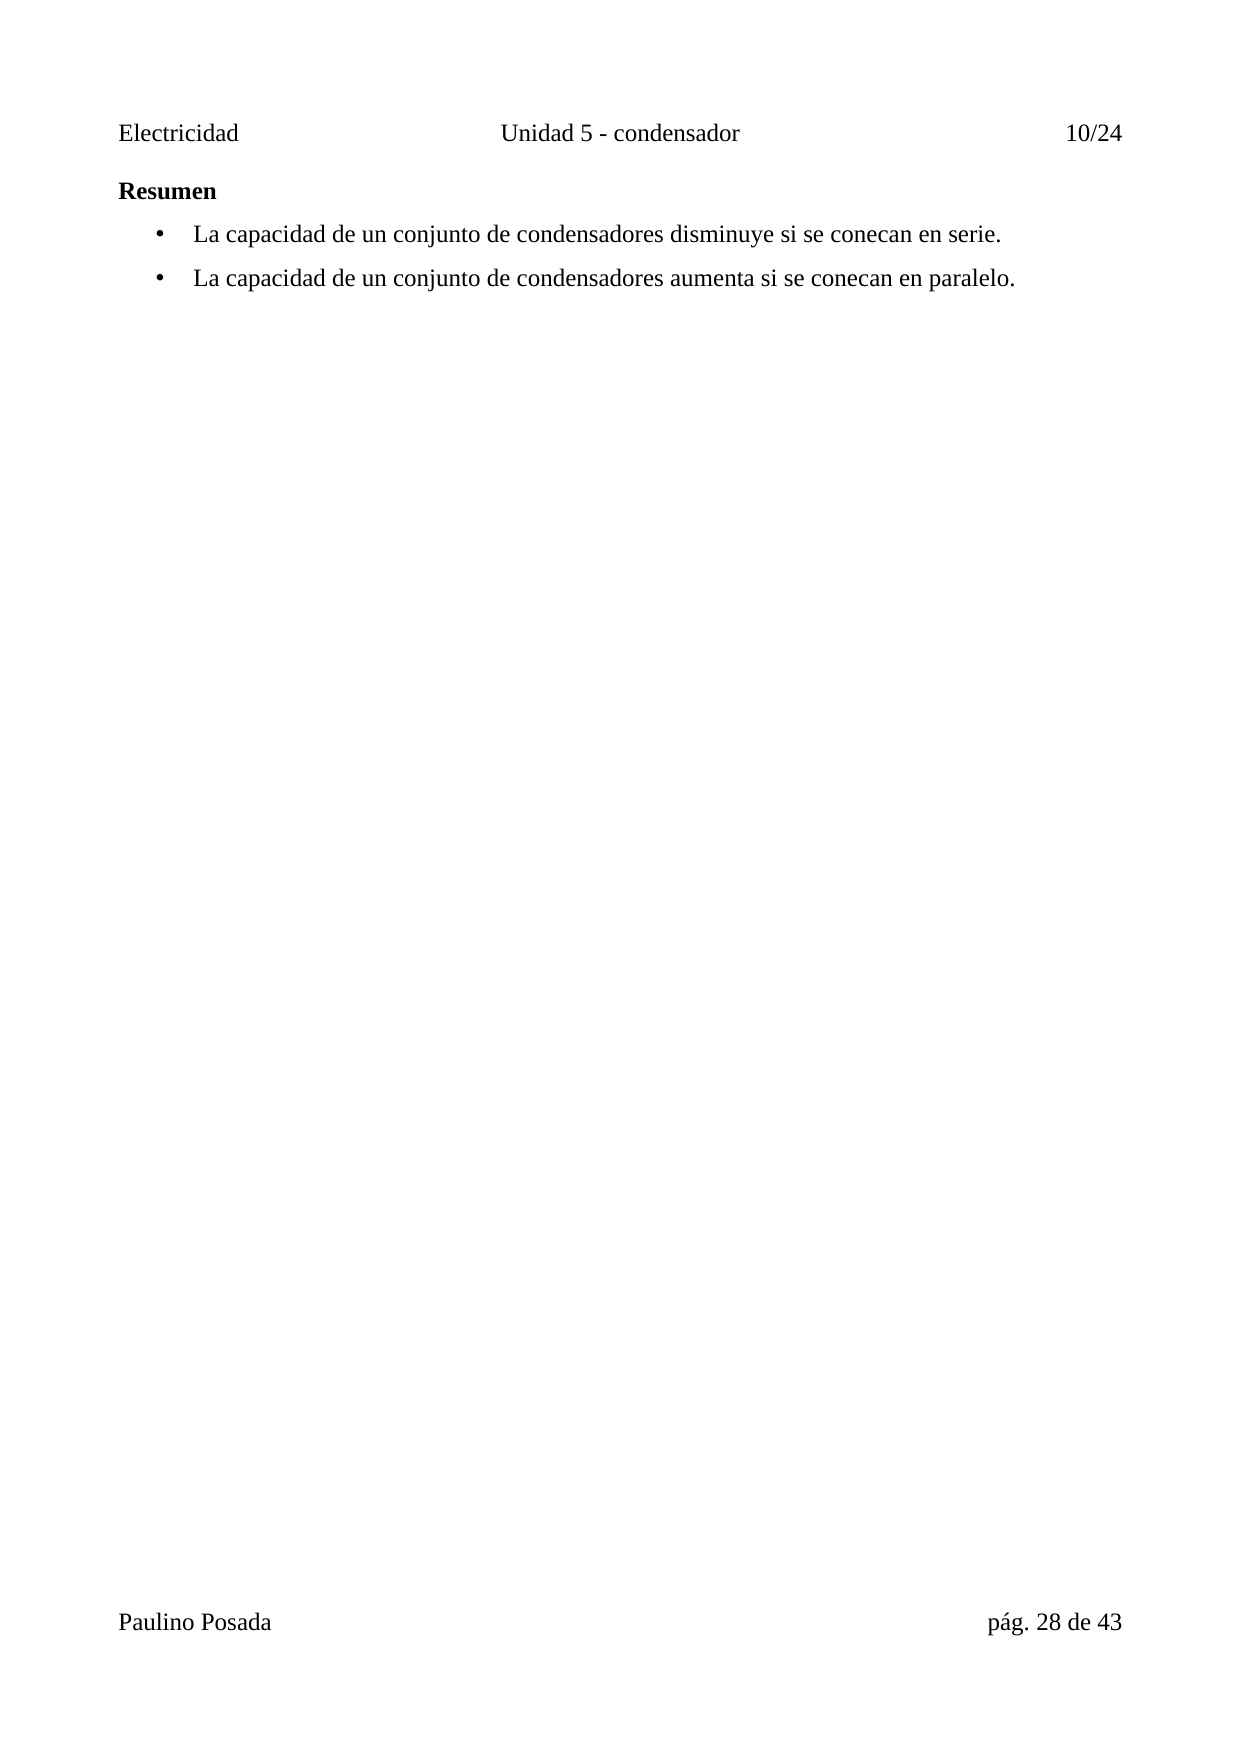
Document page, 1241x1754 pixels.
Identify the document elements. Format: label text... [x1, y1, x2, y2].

text Resumen [118, 176, 1122, 205]
list La capacidad de un conjunto de condensadores aumenta si se conecan en paralelo. [156, 263, 1122, 291]
list La capacidad de un conjunto de condensadores disminuye si se conecan en serie. [156, 219, 1122, 248]
